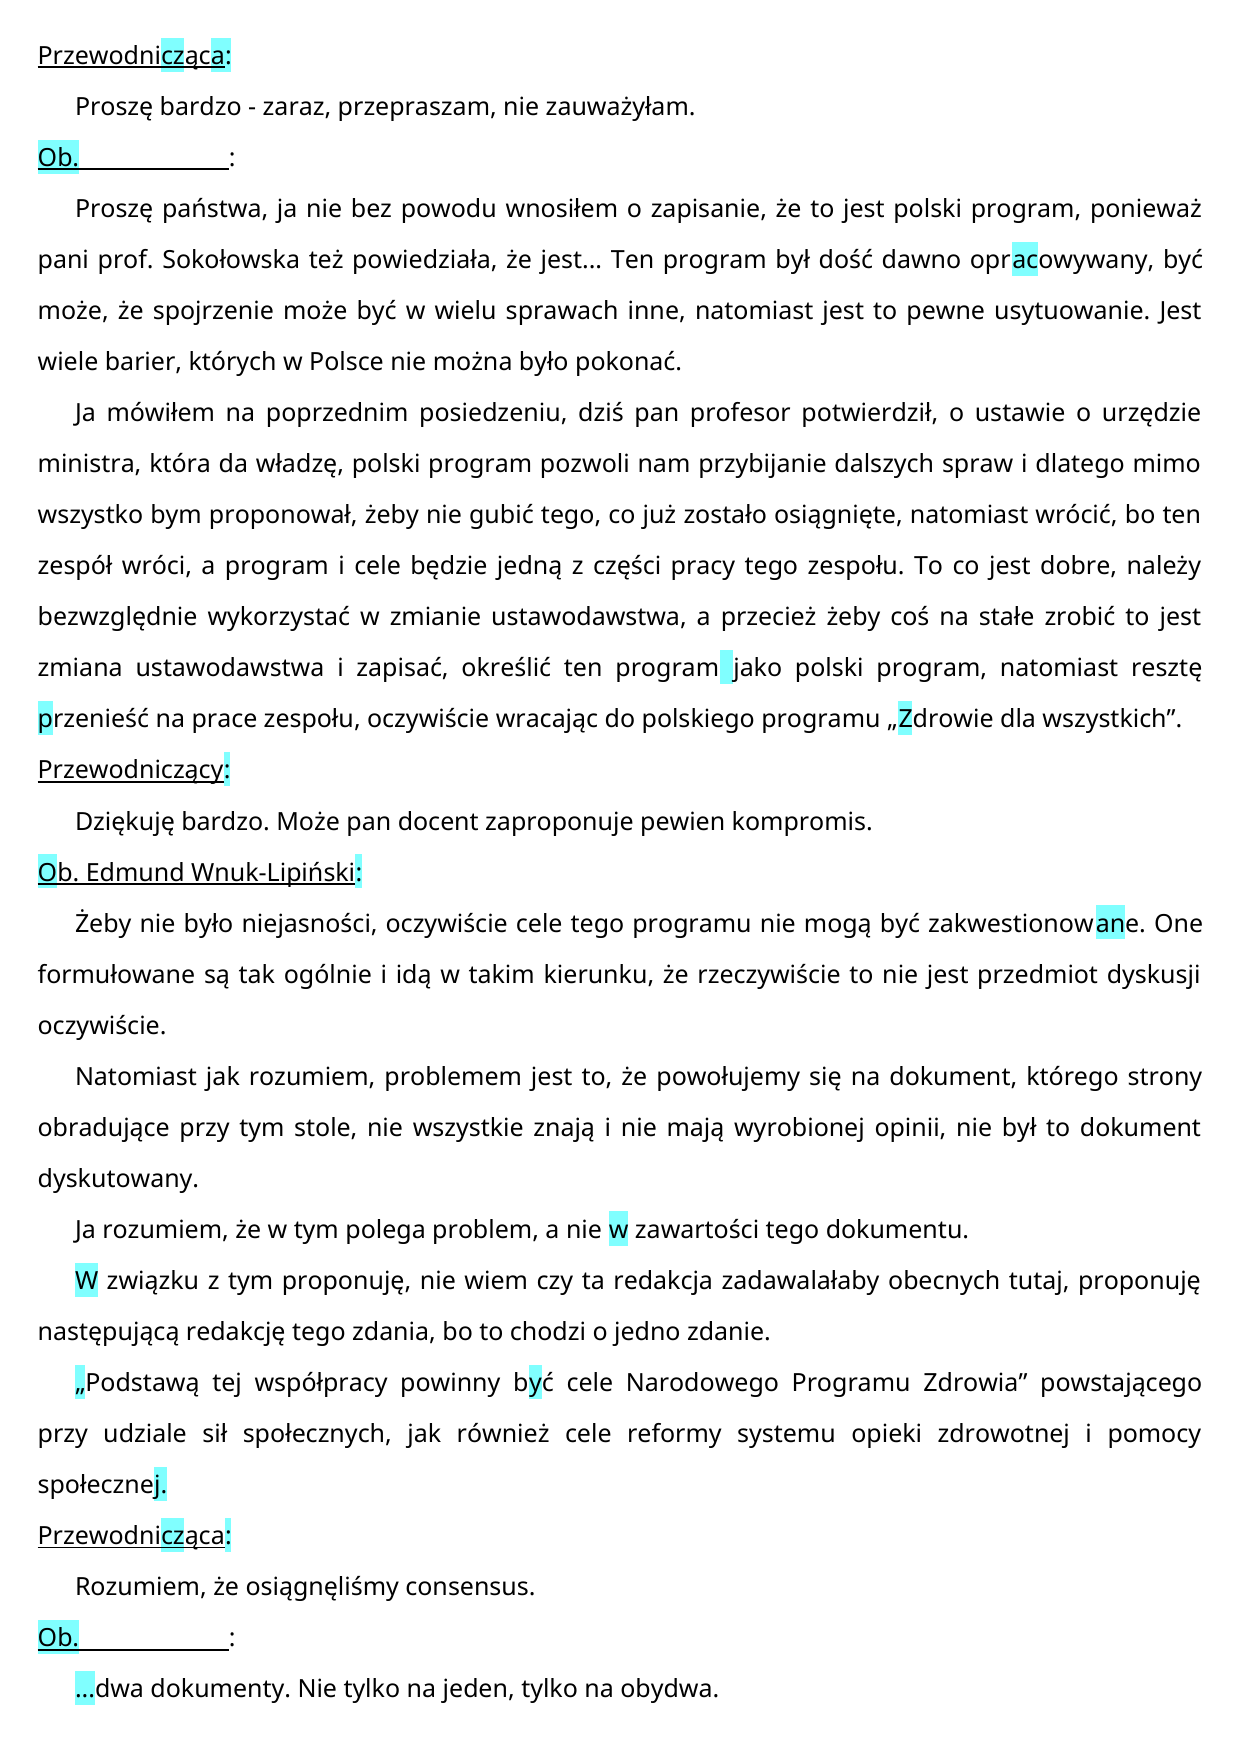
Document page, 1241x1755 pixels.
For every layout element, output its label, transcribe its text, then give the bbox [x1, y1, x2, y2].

text Przewodnicząca: [37, 37, 1203, 72]
text W związku z tym proponuję, nie wiem czy ta redakcja zadawalałaby obecnych tutaj, proponuję następującą redakcję tego zdania, bo to chodzi o jedno zdanie. [37, 1262, 1203, 1348]
text Proszę bardzo - zaraz, przepraszam, nie zauważyłam. [37, 88, 1203, 123]
text Rozumiem, że osiągnęliśmy consensus. [37, 1569, 1203, 1603]
text Dziękuję bardzo. Może pan docent zaproponuje pewien kompromis. [37, 803, 1203, 837]
text „Podstawą tej współpracy powinny być cele Narodowego Programu Zdrowia” powstającego przy udziale sił społecznych, jak również cele reformy systemu opieki zdrowotnej i pomocy społecznej. [37, 1364, 1203, 1501]
text Przewodnicząca: [37, 1518, 1203, 1552]
text Przewodniczący: [37, 752, 1203, 786]
text Ja mówiłem na poprzednim posiedzeniu, dziś pan profesor potwierdził, o ustawie o urzędzie ministra, która da władzę, polski program pozwoli nam przybijanie dalszych spraw i dlatego mimo wszystko bym proponował, żeby nie gubić tego, co już zostało osiągnięte, natomiast wrócić, bo ten zespół wróci, a program i cele będzie jedną z części pracy tego zespołu. To co jest dobre, należy bezwzględnie wykorzystać w zmianie ustawodawstwa, a przecież żeby coś na stałe zrobić to jest zmiana ustawodawstwa i zapisać, określić ten program jako polski program, natomiast resztę przenieść na prace zespołu, oczywiście wracając do polskiego programu „Zdrowie dla wszystkich”. [37, 395, 1203, 735]
text Ob. : [37, 1620, 1203, 1654]
text ...dwa dokumenty. Nie tylko na jeden, tylko na obydwa. [37, 1671, 1203, 1705]
text Żeby nie było niejasności, oczywiście cele tego programu nie mogą być zakwestionowane. One formułowane są tak ogólnie i idą w takim kierunku, że rzeczywiście to nie jest przedmiot dyskusji oczywiście. [37, 905, 1203, 1041]
text Ob. Edmund Wnuk-Lipiński: [37, 854, 1203, 888]
text Natomiast jak rozumiem, problemem jest to, że powołujemy się na dokument, którego strony obradujące przy tym stole, nie wszystkie znają i nie mają wyrobionej opinii, nie był to dokument dyskutowany. [37, 1058, 1203, 1194]
text Ja rozumiem, że w tym polega problem, a nie w zawartości tego dokumentu. [37, 1211, 1203, 1246]
text Proszę państwa, ja nie bez powodu wnosiłem o zapisanie, że to jest polski program, ponieważ pani prof. Sokołowska też powiedziała, że jest... Ten program był dość dawno opracowywany, być może, że spojrzenie może być w wielu sprawach inne, natomiast jest to pewne usytuowanie. Jest wiele barier, których w Polsce nie można było pokonać. [37, 191, 1203, 378]
text Ob. : [37, 139, 1203, 174]
